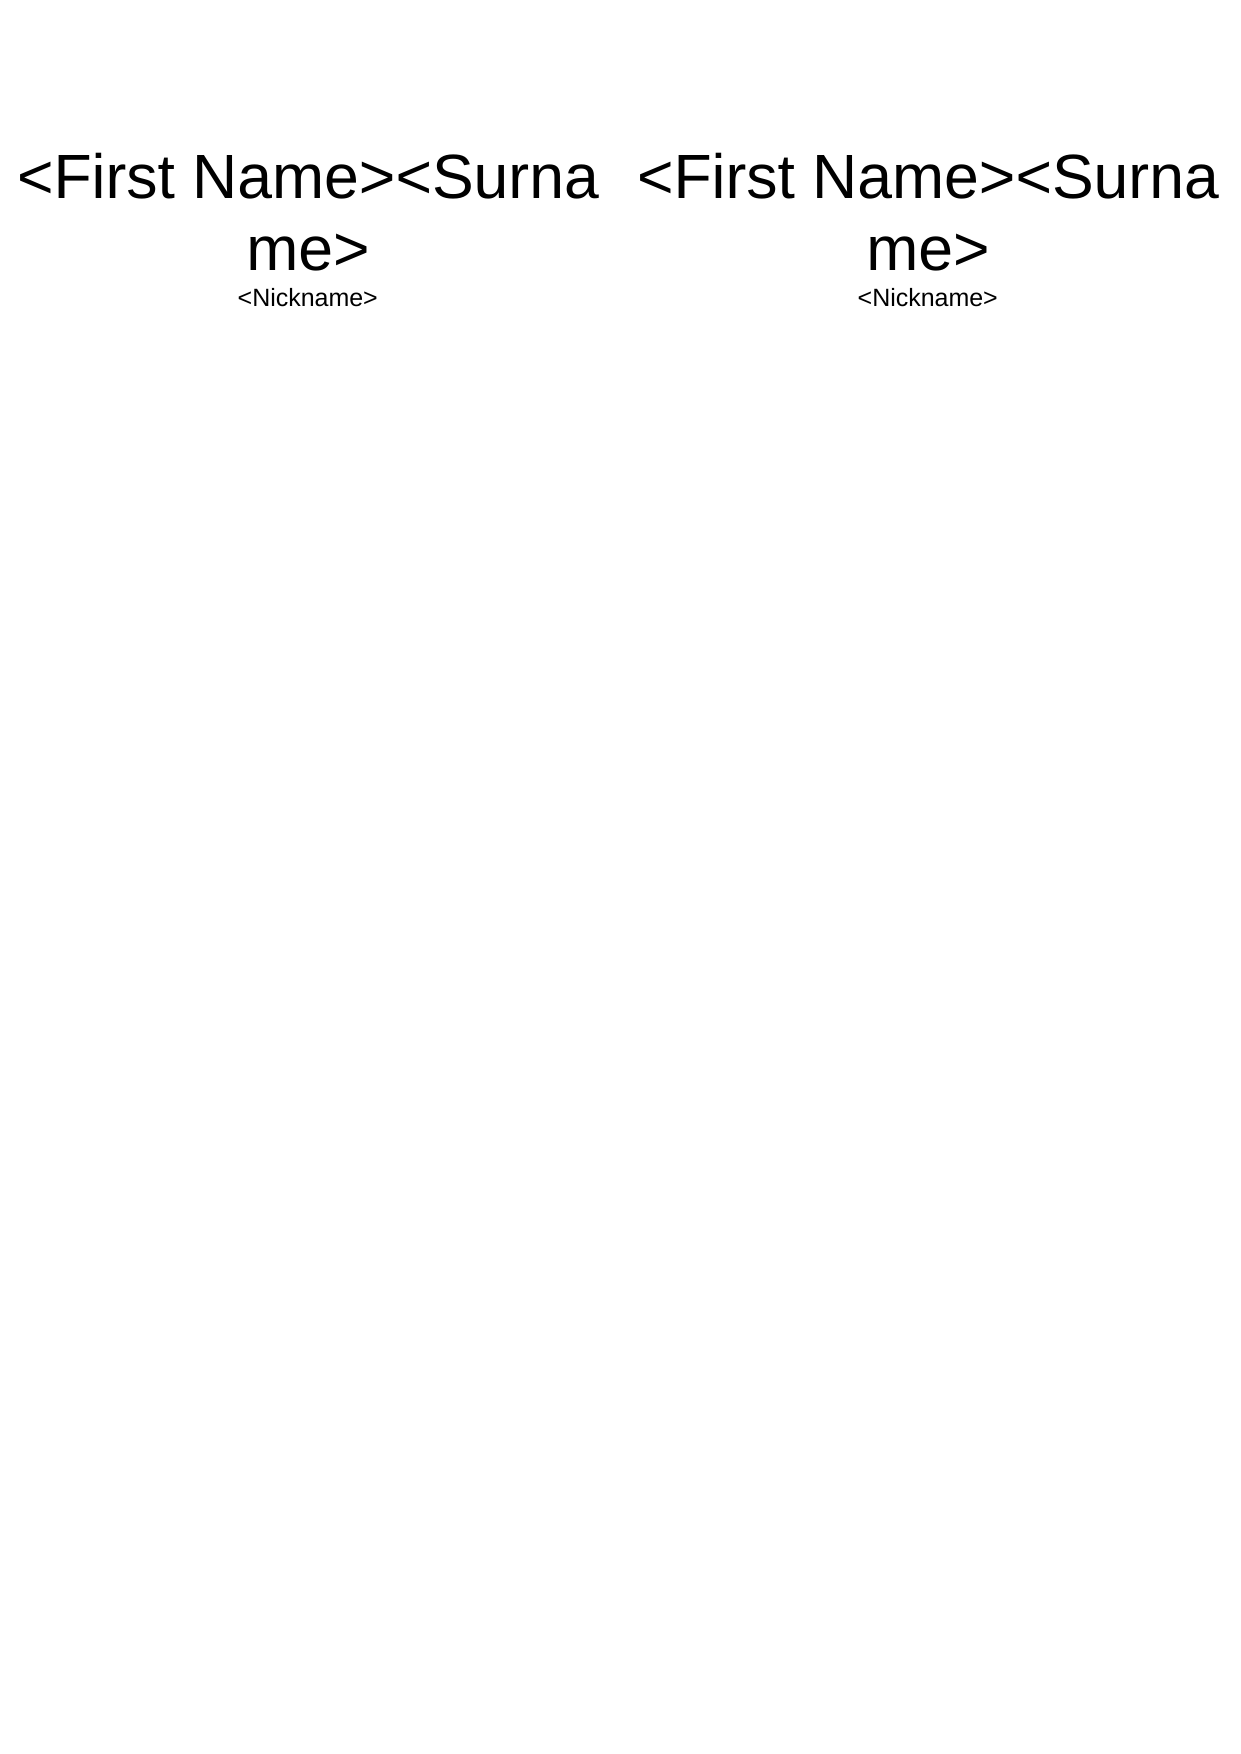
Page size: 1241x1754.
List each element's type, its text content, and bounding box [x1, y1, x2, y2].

text <First Name><Surname> [629, 139, 1226, 283]
text <Nickname> [629, 283, 1226, 312]
text <Nickname> [9, 283, 606, 312]
text <First Name><Surname> [9, 139, 606, 283]
